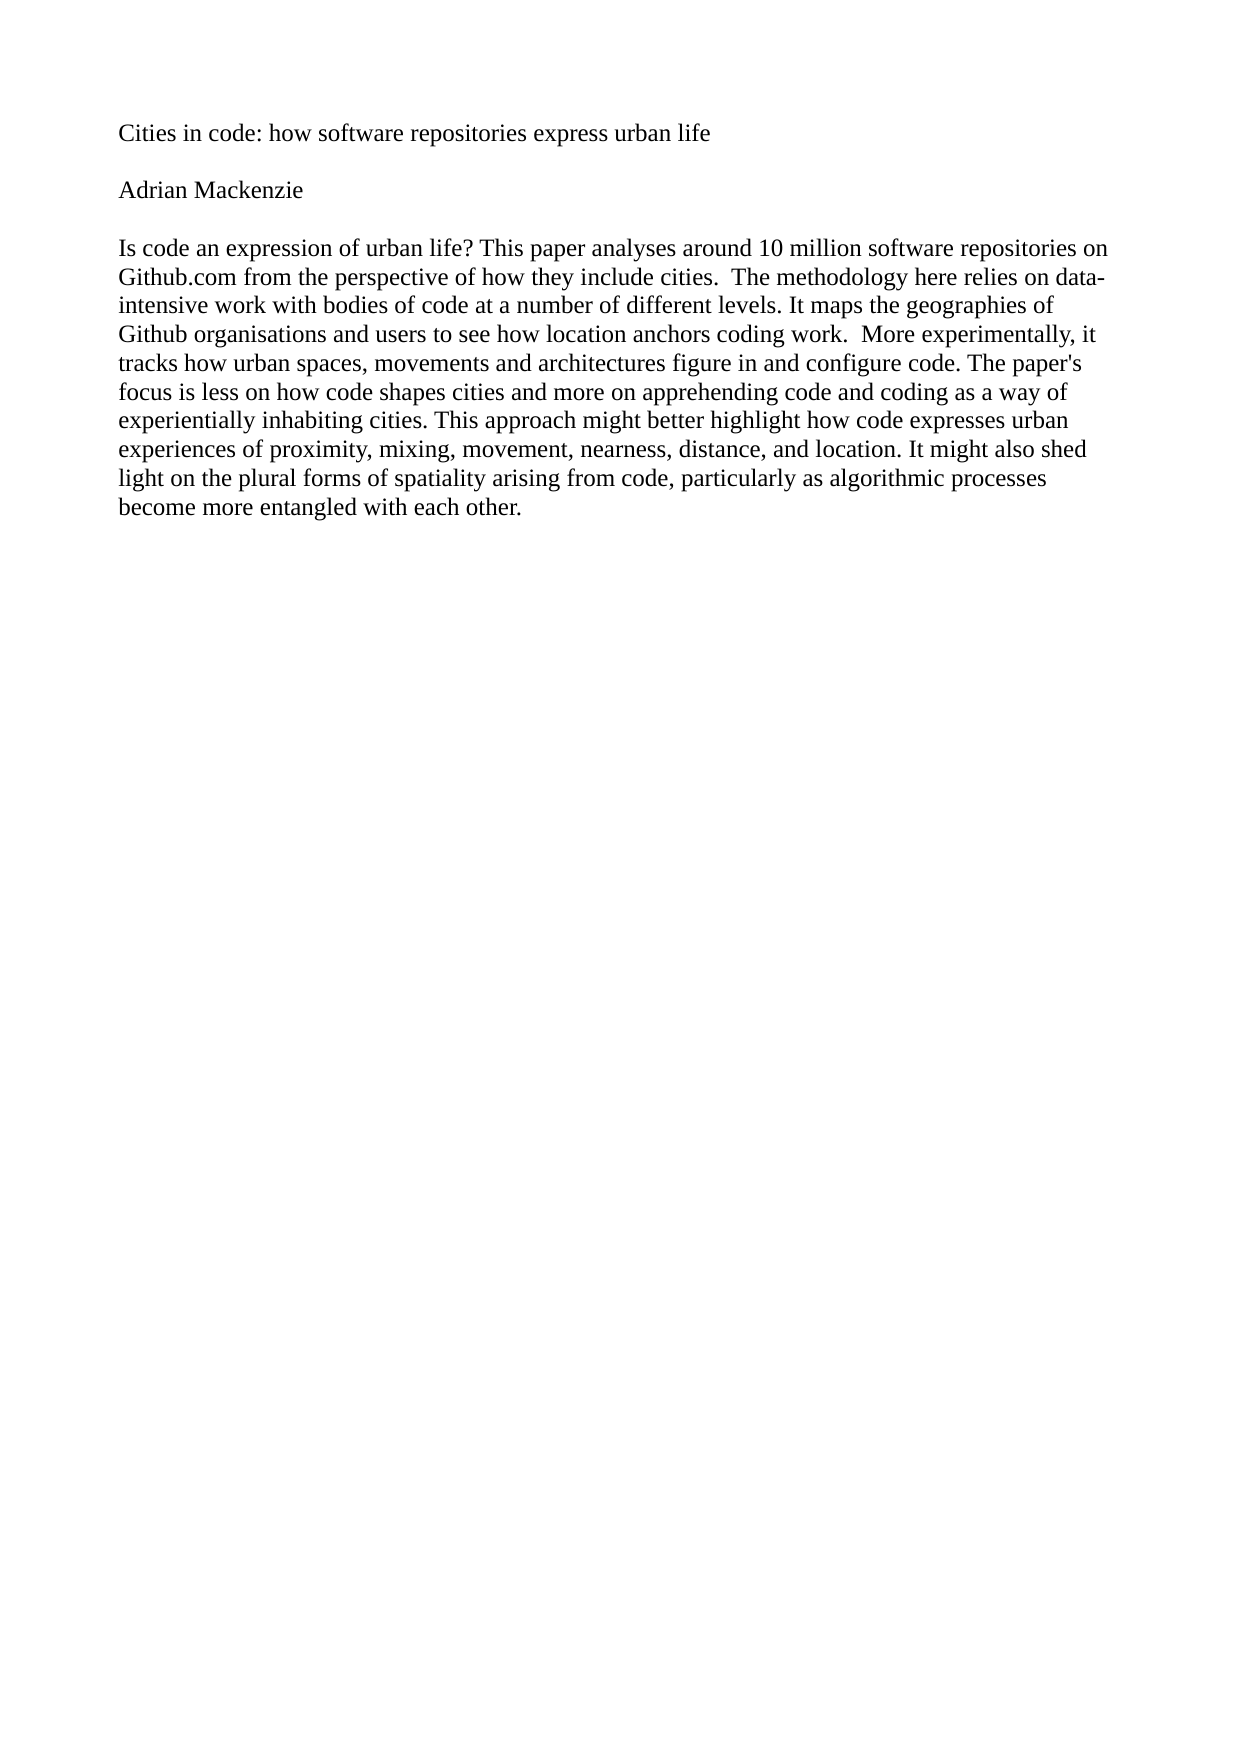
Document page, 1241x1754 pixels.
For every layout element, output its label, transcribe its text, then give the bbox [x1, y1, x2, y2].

text Cities in code: how software repositories express urban life [118, 118, 1122, 147]
text Adrian Mackenzie [118, 176, 1122, 204]
text Is code an expression of urban life? This paper analyses around 10 million software repositories on Github.com from the perspective of how they include cities. The methodology here relies on data-intensive work with bodies of code at a number of different levels. It maps the geographies of Github organisations and users to see how location anchors coding work. More experimentally, it tracks how urban spaces, movements and architectures figure in and configure code. The paper's focus is less on how code shapes cities and more on apprehending code and coding as a way of experientially inhabiting cities. This approach might better highlight how code expresses urban experiences of proximity, mixing, movement, nearness, distance, and location. It might also shed light on the plural forms of spatiality arising from code, particularly as algorithmic processes become more entangled with each other. [118, 233, 1122, 521]
